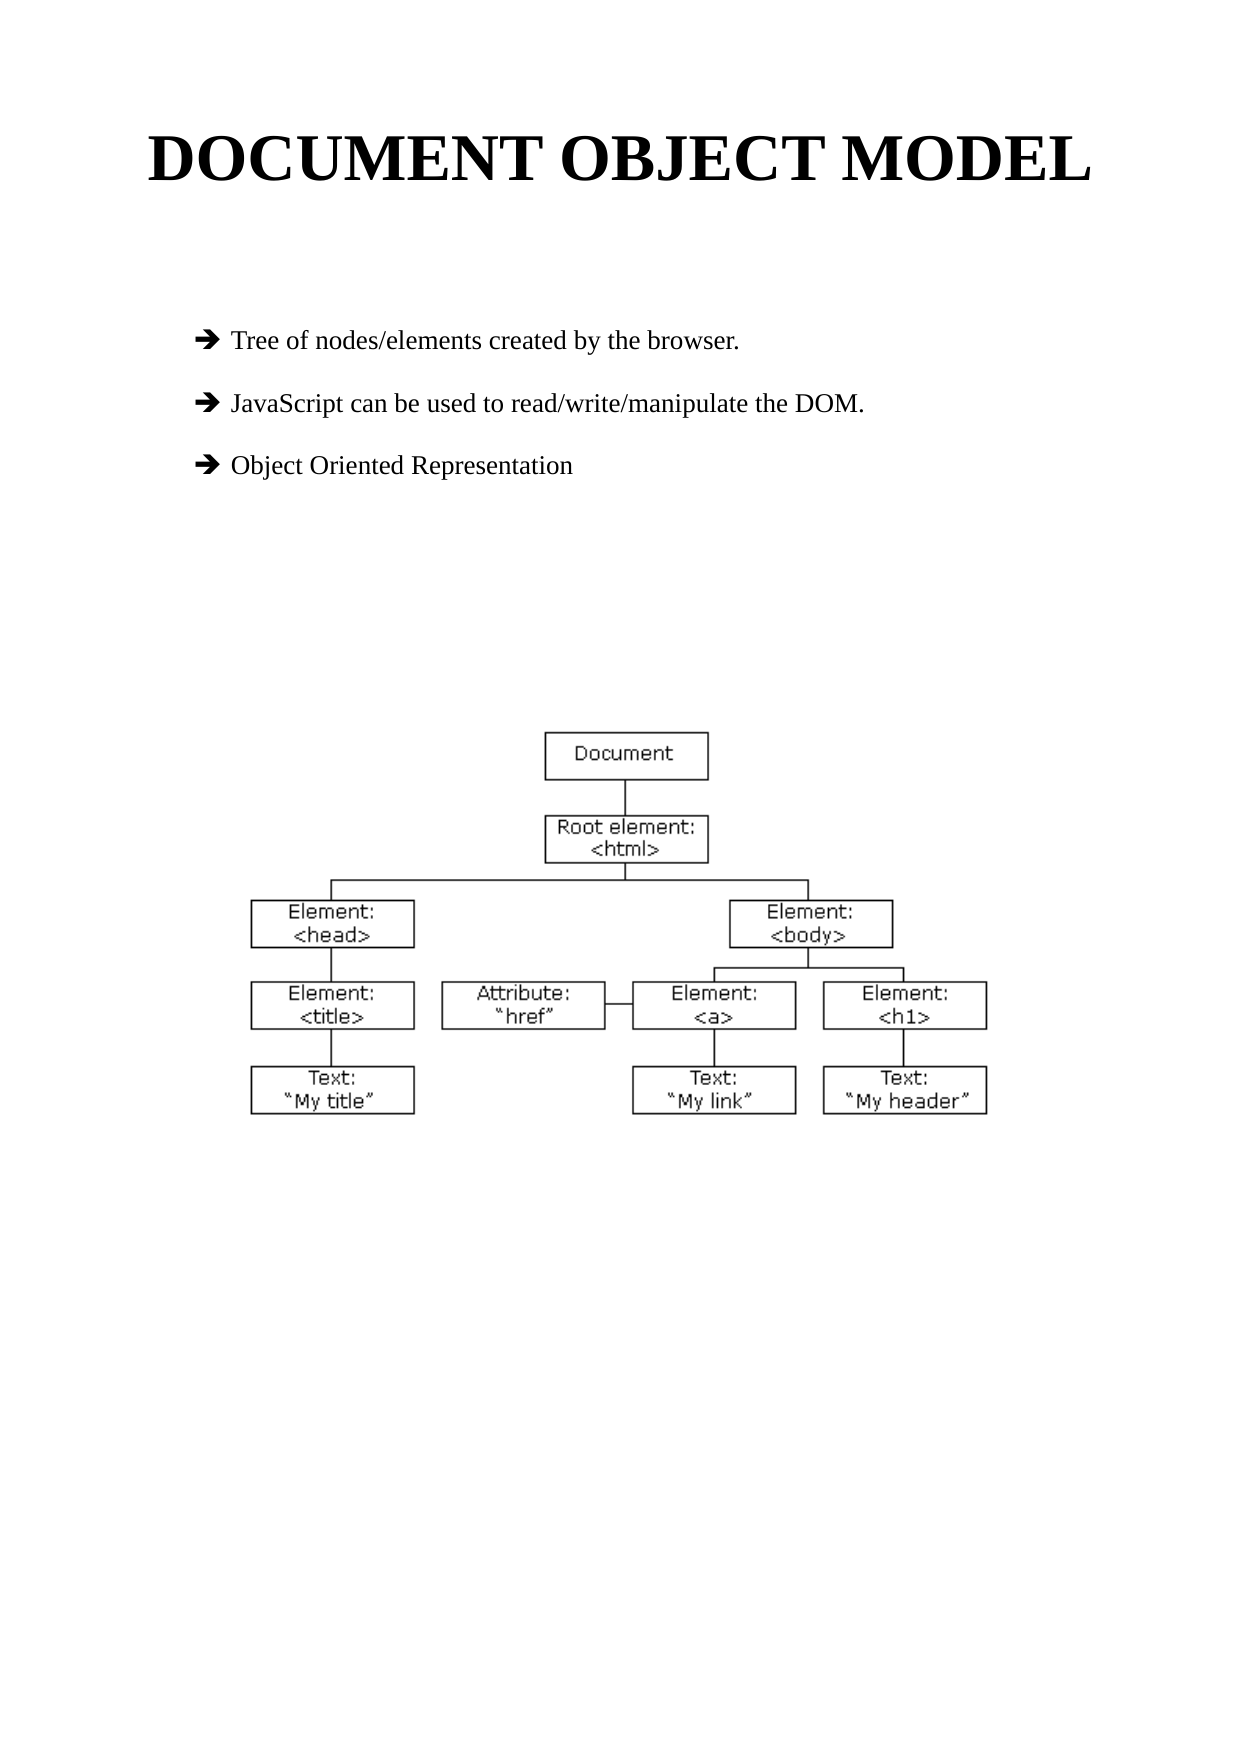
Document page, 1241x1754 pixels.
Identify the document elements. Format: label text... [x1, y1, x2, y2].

picture [240, 715, 1000, 1132]
list Tree of nodes/elements created by the browser. [193, 324, 1122, 355]
list JavaScript can be used to read/write/manipulate the DOM. [193, 387, 1122, 418]
text DOCUMENT OBJECT MODEL [118, 118, 1122, 195]
list Object Oriented Representation [193, 449, 1122, 480]
